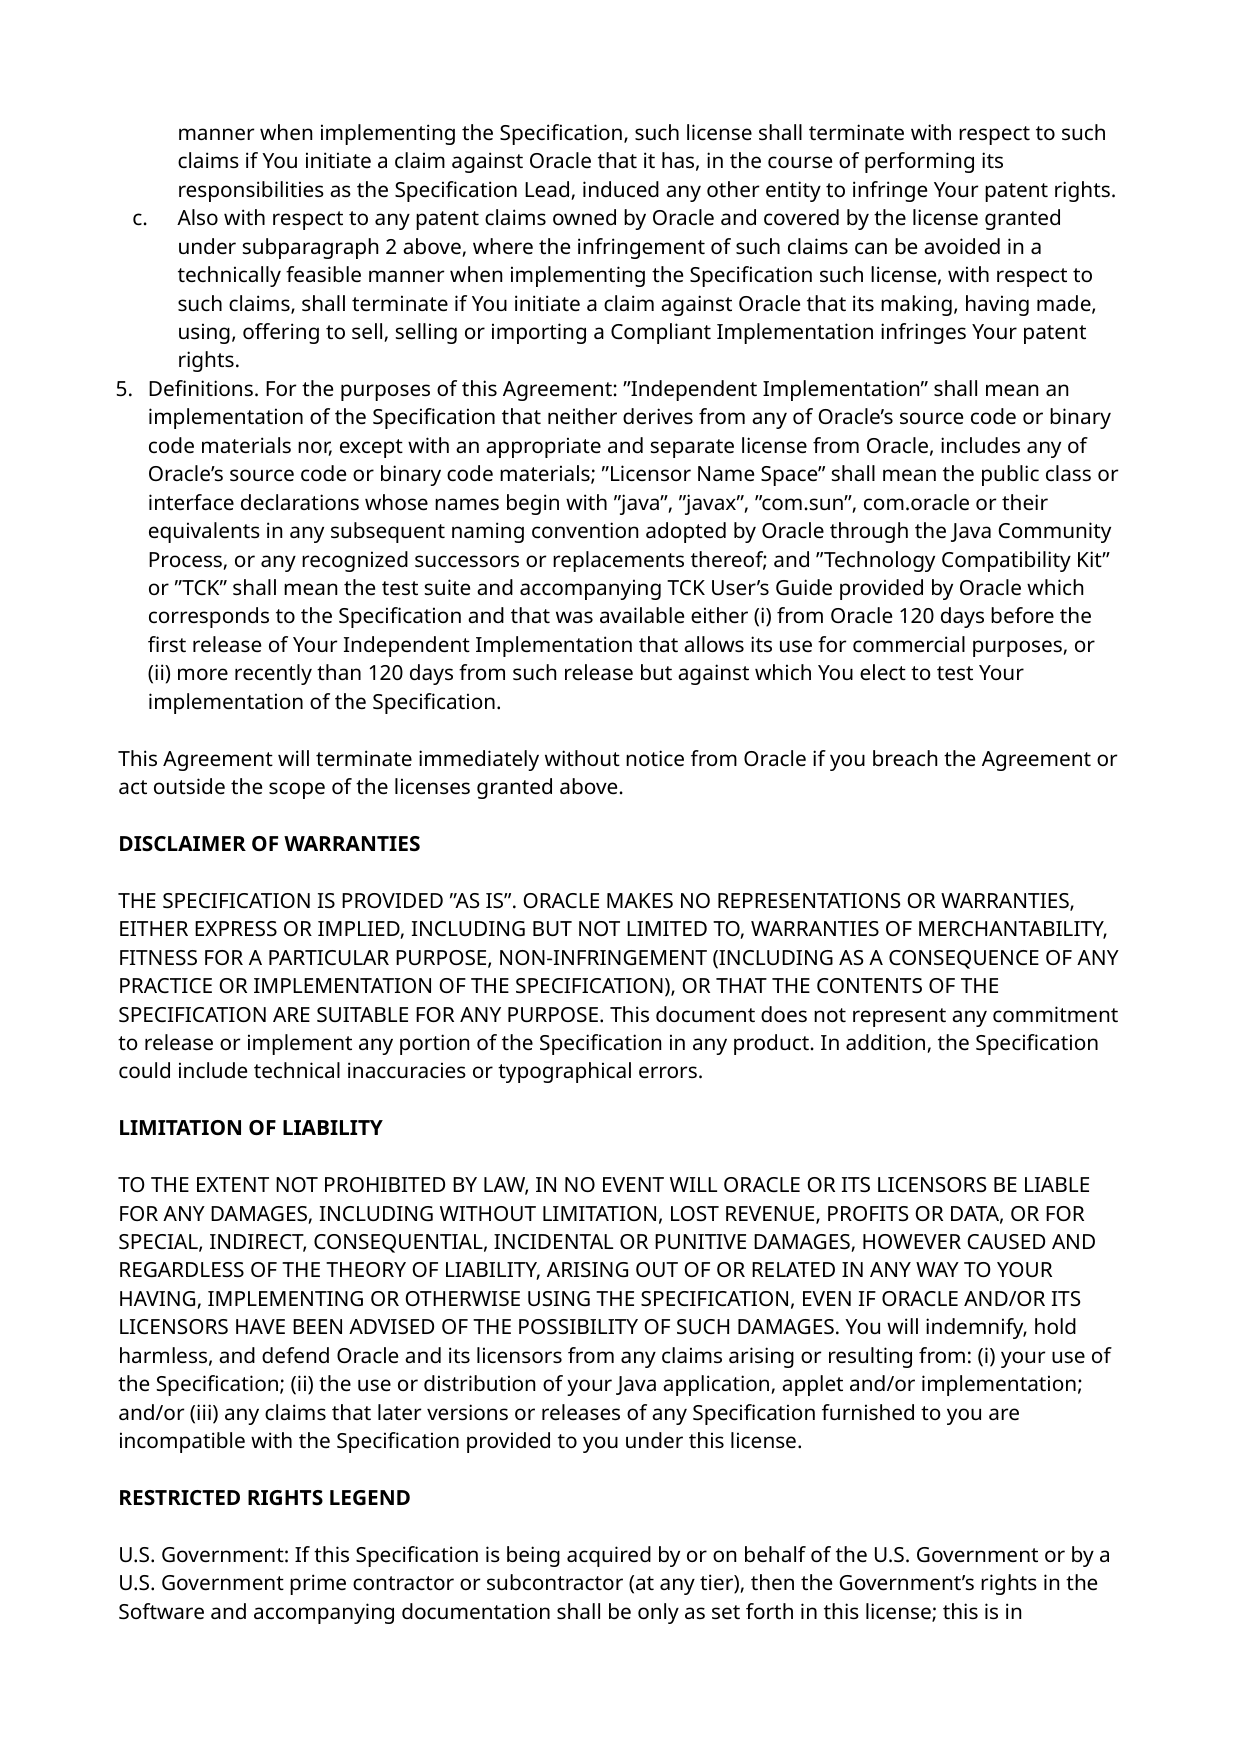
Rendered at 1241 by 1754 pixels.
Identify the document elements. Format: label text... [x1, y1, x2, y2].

list Definitions. For the purposes of this Agreement: ”Independent Implementation” shall mean an implementation of the Specification that neither derives from any of Oracle’s source code or binary code materials nor, except with an appropriate and separate license from Oracle, includes any of Oracle’s source code or binary code materials; ”Licensor Name Space” shall mean the public class or interface declarations whose names begin with ”java”, ”javax”, ”com.sun”, com.oracle or their equivalents in any subsequent naming convention adopted by Oracle through the Java Community Process, or any recognized successors or replacements thereof; and ”Technology Compatibility Kit” or ”TCK” shall mean the test suite and accompanying TCK User’s Guide provided by Oracle which corresponds to the Specification and that was available either (i) from Oracle 120 days before the first release of Your Independent Implementation that allows its use for commercial purposes, or (ii) more recently than 120 days from such release but against which You elect to test Your implementation of the Specification. [133, 374, 1122, 715]
text LIMITATION OF LIABILITY [118, 1113, 1122, 1142]
text TO THE EXTENT NOT PROHIBITED BY LAW, IN NO EVENT WILL ORACLE OR ITS LICENSORS BE LIABLE FOR ANY DAMAGES, INCLUDING WITHOUT LIMITATION, LOST REVENUE, PROFITS OR DATA, OR FOR SPECIAL, INDIRECT, CONSEQUENTIAL, INCIDENTAL OR PUNITIVE DAMAGES, HOWEVER CAUSED AND REGARDLESS OF THE THEORY OF LIABILITY, ARISING OUT OF OR RELATED IN ANY WAY TO YOUR HAVING, IMPLEMENTING OR OTHERWISE USING THE SPECIFICATION, EVEN IF ORACLE AND/OR ITS LICENSORS HAVE BEEN ADVISED OF THE POSSIBILITY OF SUCH DAMAGES. You will indemnify, hold harmless, and defend Oracle and its licensors from any claims arising or resulting from: (i) your use of the Specification; (ii) the use or distribution of your Java application, applet and/or implementation; and/or (iii) any claims that later versions or releases of any Specification furnished to you are incompatible with the Specification provided to you under this license. [118, 1170, 1122, 1455]
text DISCLAIMER OF WARRANTIES [118, 829, 1122, 857]
list Also with respect to any patent claims owned by Oracle and covered by the license granted under subparagraph 2 above, where the infringement of such claims can be avoided in a technically feasible manner when implementing the Specification such license, with respect to such claims, shall terminate if You initiate a claim against Oracle that its making, having made, using, offering to sell, selling or importing a Compliant Implementation infringes Your patent rights. [148, 203, 1122, 374]
text THE SPECIFICATION IS PROVIDED ”AS IS”. ORACLE MAKES NO REPRESENTATIONS OR WARRANTIES, EITHER EXPRESS OR IMPLIED, INCLUDING BUT NOT LIMITED TO, WARRANTIES OF MERCHANTABILITY, FITNESS FOR A PARTICULAR PURPOSE, NON-INFRINGEMENT (INCLUDING AS A CONSEQUENCE OF ANY PRACTICE OR IMPLEMENTATION OF THE SPECIFICATION), OR THAT THE CONTENTS OF THE SPECIFICATION ARE SUITABLE FOR ANY PURPOSE. This document does not represent any commitment to release or implement any portion of the Specification in any product. In addition, the Specification could include technical inaccuracies or typographical errors. [118, 886, 1122, 1085]
text RESTRICTED RIGHTS LEGEND [118, 1483, 1122, 1512]
text U.S. Government: If this Specification is being acquired by or on behalf of the U.S. Government or by a U.S. Government prime contractor or subcontractor (at any tier), then the Government’s rights in the Software and accompanying documentation shall be only as set forth in this license; this is in [118, 1540, 1122, 1625]
list manner when implementing the Specification, such license shall terminate with respect to such claims if You initiate a claim against Oracle that it has, in the course of performing its responsibilities as the Specification Lead, induced any other entity to infringe Your patent rights. [148, 118, 1122, 203]
text This Agreement will terminate immediately without notice from Oracle if you breach the Agreement or act outside the scope of the licenses granted above. [118, 744, 1122, 801]
